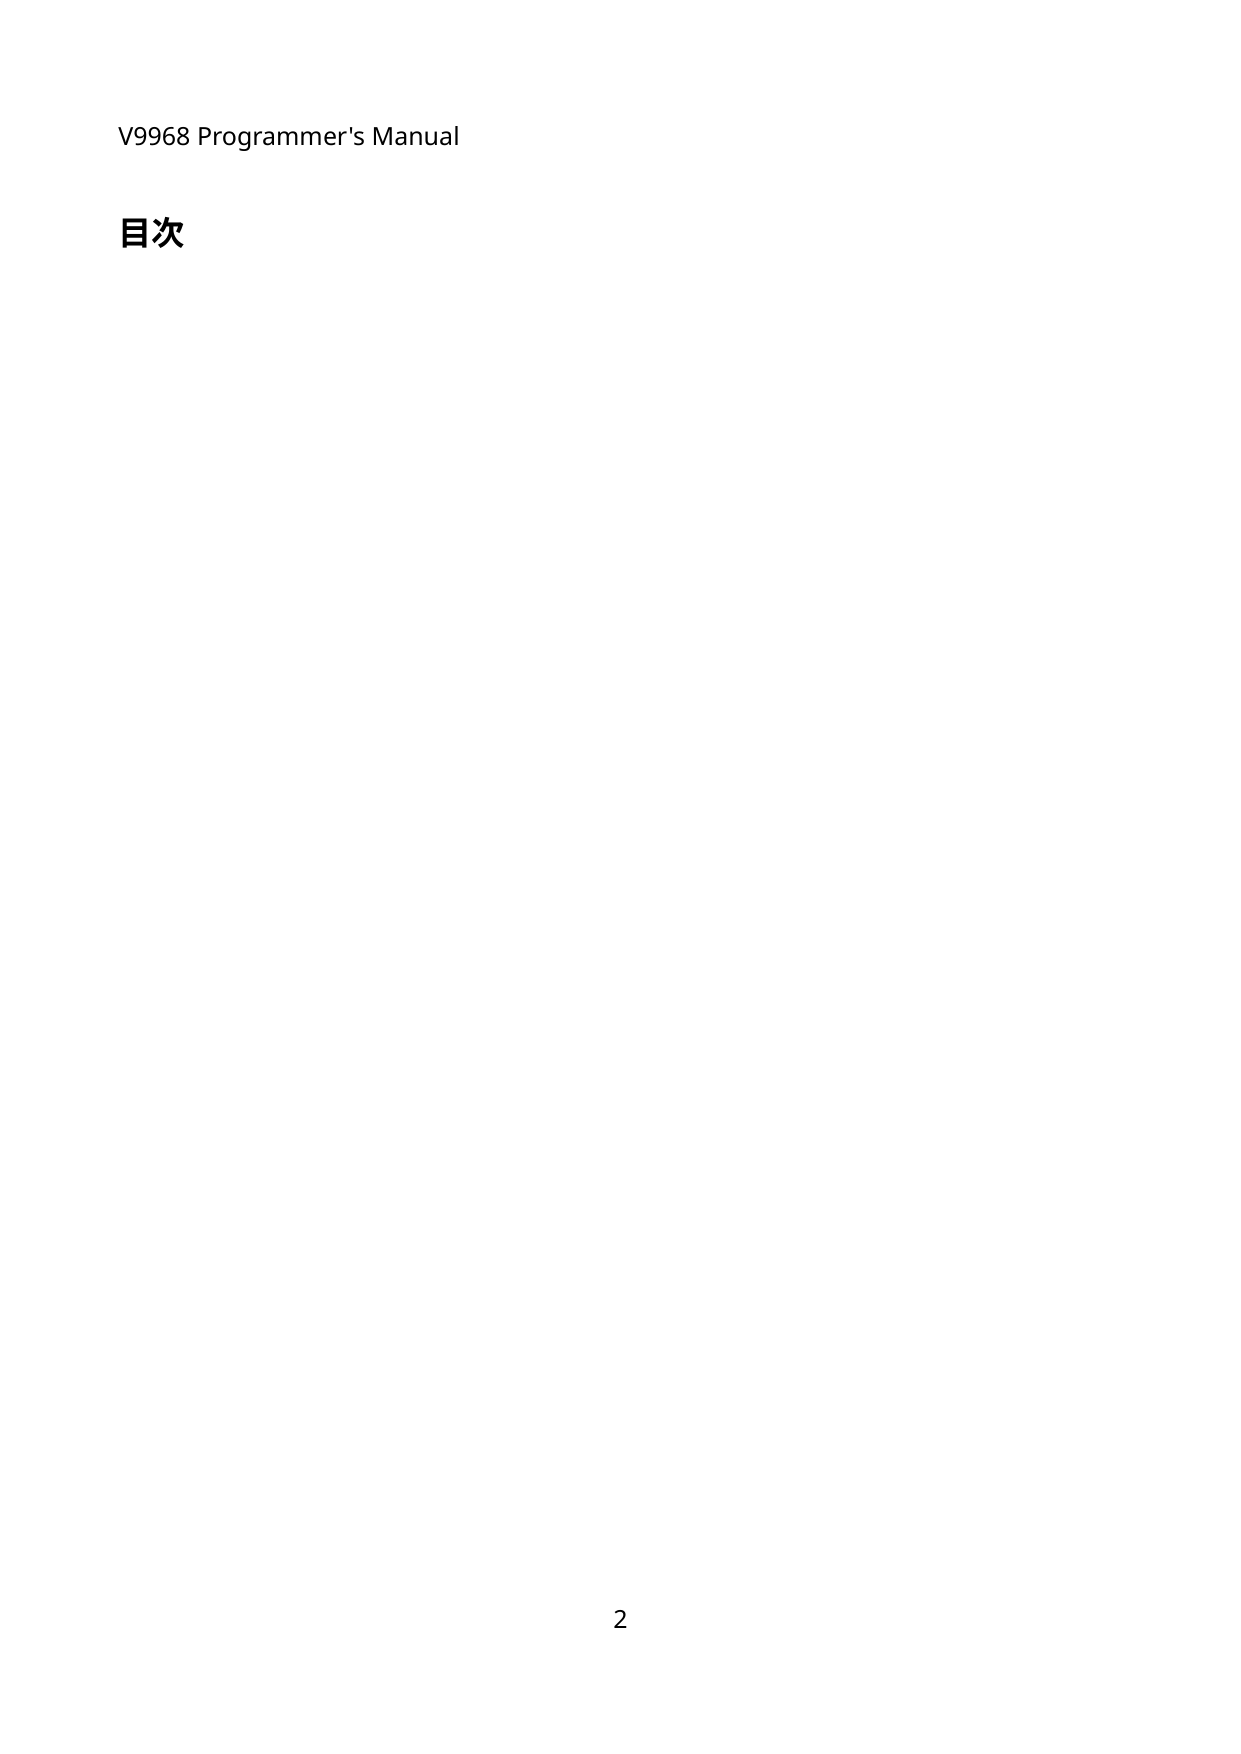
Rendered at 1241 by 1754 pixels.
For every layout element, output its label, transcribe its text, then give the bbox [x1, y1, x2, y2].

subtitle 目次 [118, 207, 1122, 255]
